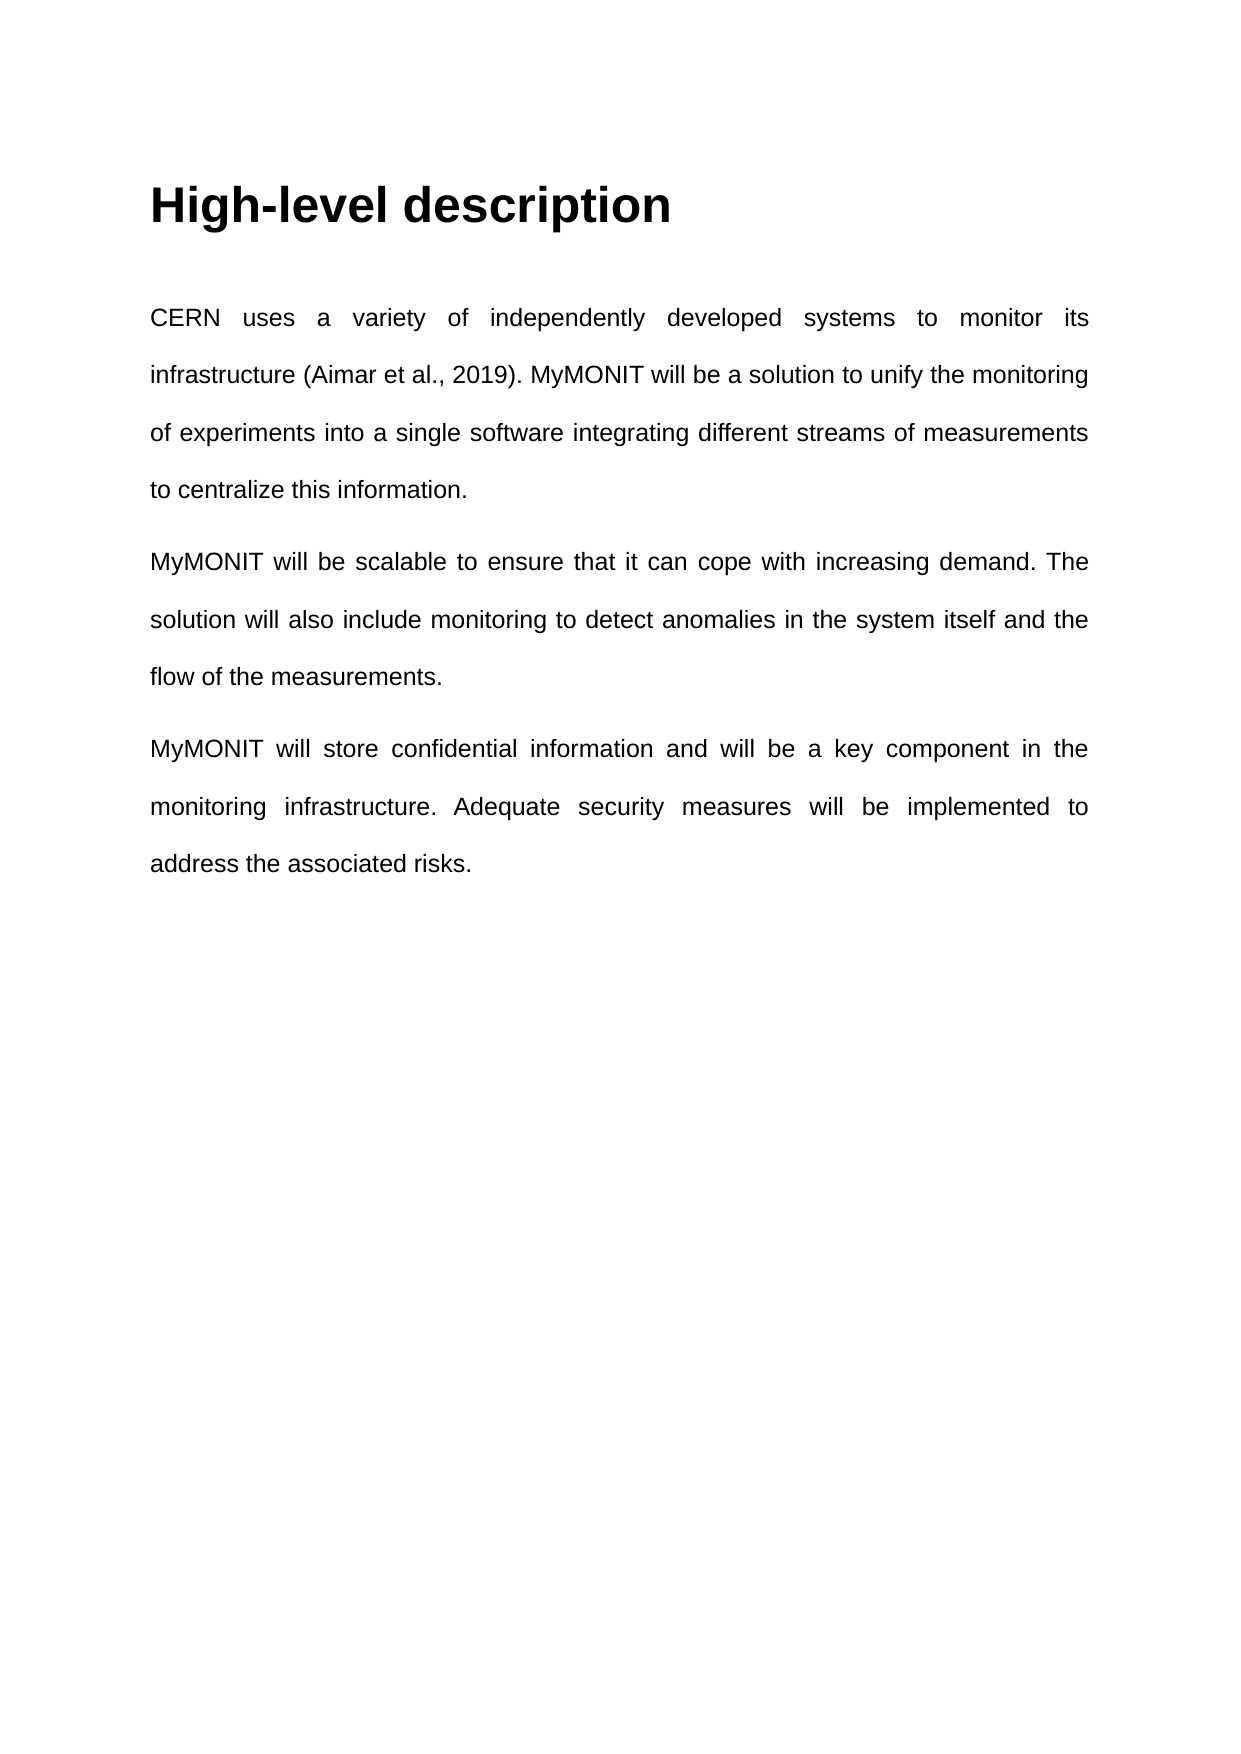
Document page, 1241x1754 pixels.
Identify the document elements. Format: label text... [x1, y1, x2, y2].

subtitle High-level description [150, 175, 1091, 232]
text MyMONIT will be scalable to ensure that it can cope with increasing demand. The solution will also include monitoring to detect anomalies in the system itself and the flow of the measurements. [150, 547, 1091, 691]
text CERN uses a variety of independently developed systems to monitor its infrastructure (Aimar et al., 2019). MyMONIT will be a solution to unify the monitoring of experiments into a single software integrating different streams of measurements to centralize this information. [150, 302, 1091, 504]
text MyMONIT will store confidential information and will be a key component in the monitoring infrastructure. Adequate security measures will be implemented to address the associated risks. [150, 734, 1091, 878]
